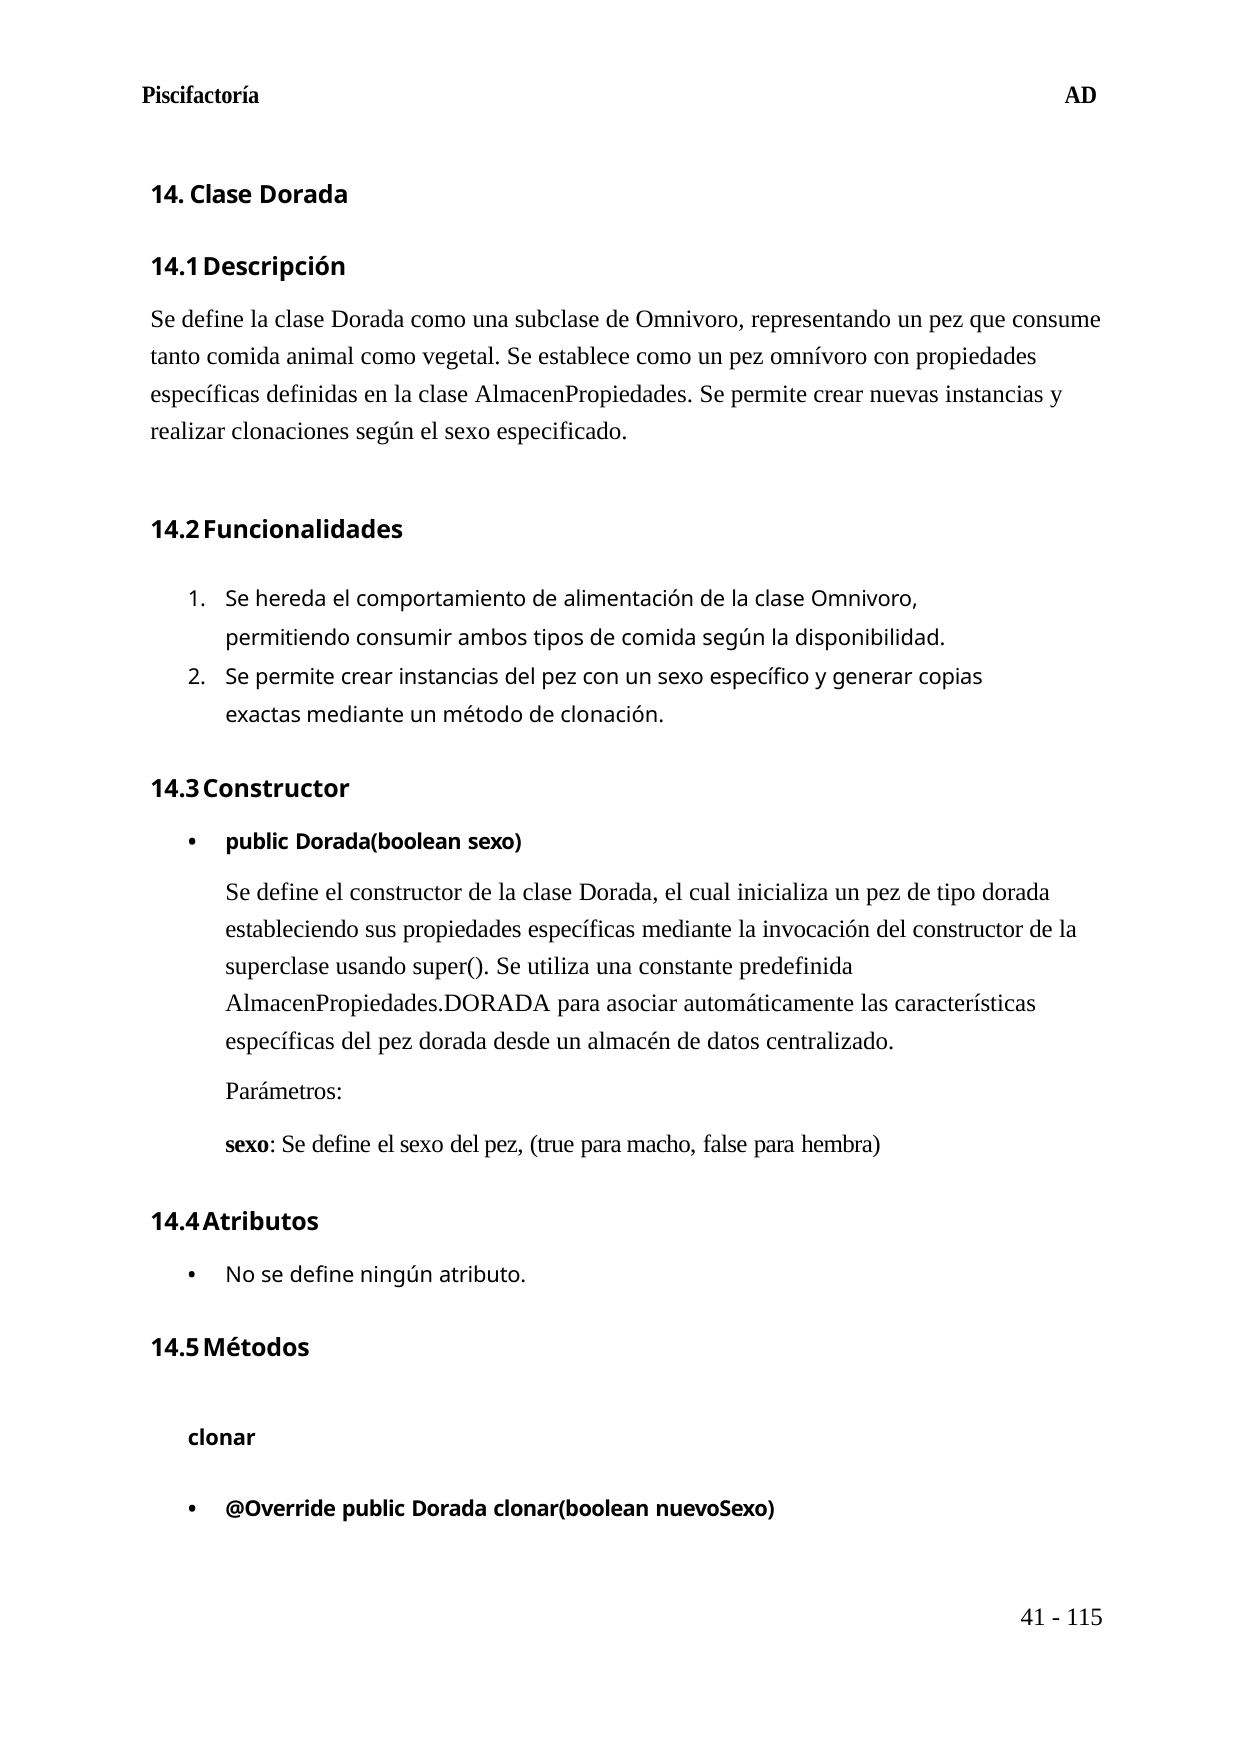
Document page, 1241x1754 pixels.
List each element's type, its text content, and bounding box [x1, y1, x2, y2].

list Se permite crear instancias del pez con un sexo específico y generar copias exactas mediante un método de clonación. [188, 661, 1022, 729]
subtitle Funcionalidades [150, 511, 1103, 546]
subtitle Clase Dorada [150, 177, 1103, 211]
list @Override public Dorada clonar(boolean nuevoSexo) [188, 1492, 1103, 1522]
subtitle Atributos [150, 1203, 1103, 1237]
list No se define ningún atributo. [188, 1258, 1103, 1288]
subtitle clonar [188, 1422, 1103, 1452]
text Parámetros: [225, 1076, 1103, 1104]
list Se hereda el comportamiento de alimentación de la clase Omnivoro, permitiendo consumir ambos tipos de comida según la disponibilidad. [188, 583, 1008, 652]
subtitle Descripción [150, 249, 1103, 283]
text sexo: Se define el sexo del pez, (true para macho, false para hembra) [225, 1129, 1103, 1158]
subtitle Métodos [150, 1329, 1103, 1363]
text Se define el constructor de la clase Dorada, el cual inicializa un pez de tipo dorada estableciendo sus propiedades específicas mediante la invocación del constructor de la superclase usando super(). Se utiliza una constante predefinida AlmacenPropiedades.DORADA para asociar automáticamente las características específicas del pez dorada desde un almacén de datos centralizado. [225, 877, 1103, 1054]
subtitle Constructor [150, 771, 1103, 805]
subtitle public Dorada(boolean sexo) [188, 826, 1103, 856]
text Se define la clase Dorada como una subclase de Omnivoro, representando un pez que consume tanto comida animal como vegetal. Se establece como un pez omnívoro con propiedades específicas definidas en la clase AlmacenPropiedades. Se permite crear nuevas instancias y realizar clonaciones según el sexo especificado. [150, 304, 1103, 445]
